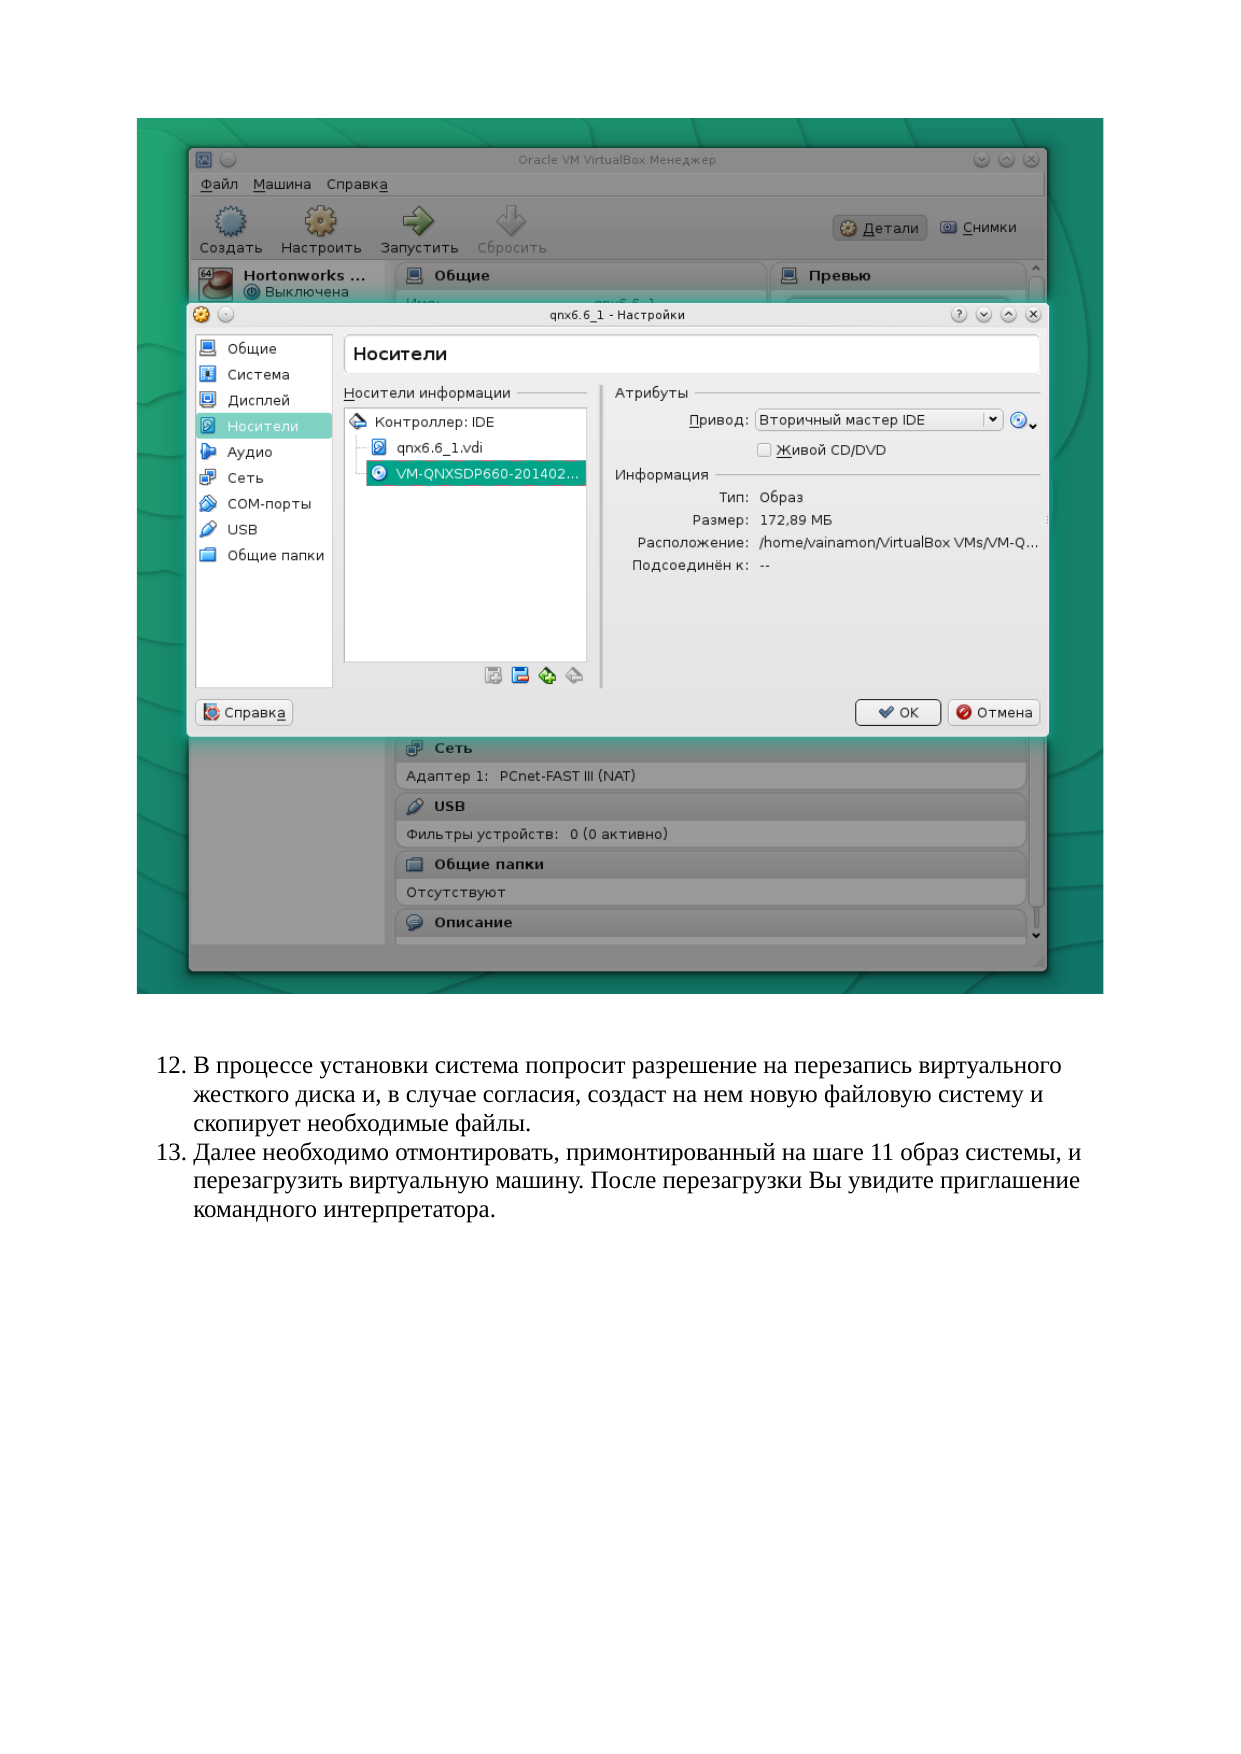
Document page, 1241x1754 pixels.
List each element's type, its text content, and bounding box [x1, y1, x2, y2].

picture [136, 118, 1104, 994]
list Далее необходимо отмонтировать, примонтированный на шаге 11 образ системы, и перезагрузить виртуальную машину. После перезагрузки Вы увидите приглашение командного интерпретатора. [156, 1137, 1122, 1223]
list В процессе установки система попросит разрешение на перезапись виртуального жесткого диска и, в случае согласия, создаст на нем новую файловую систему и скопирует необходимые файлы. [156, 1051, 1122, 1137]
